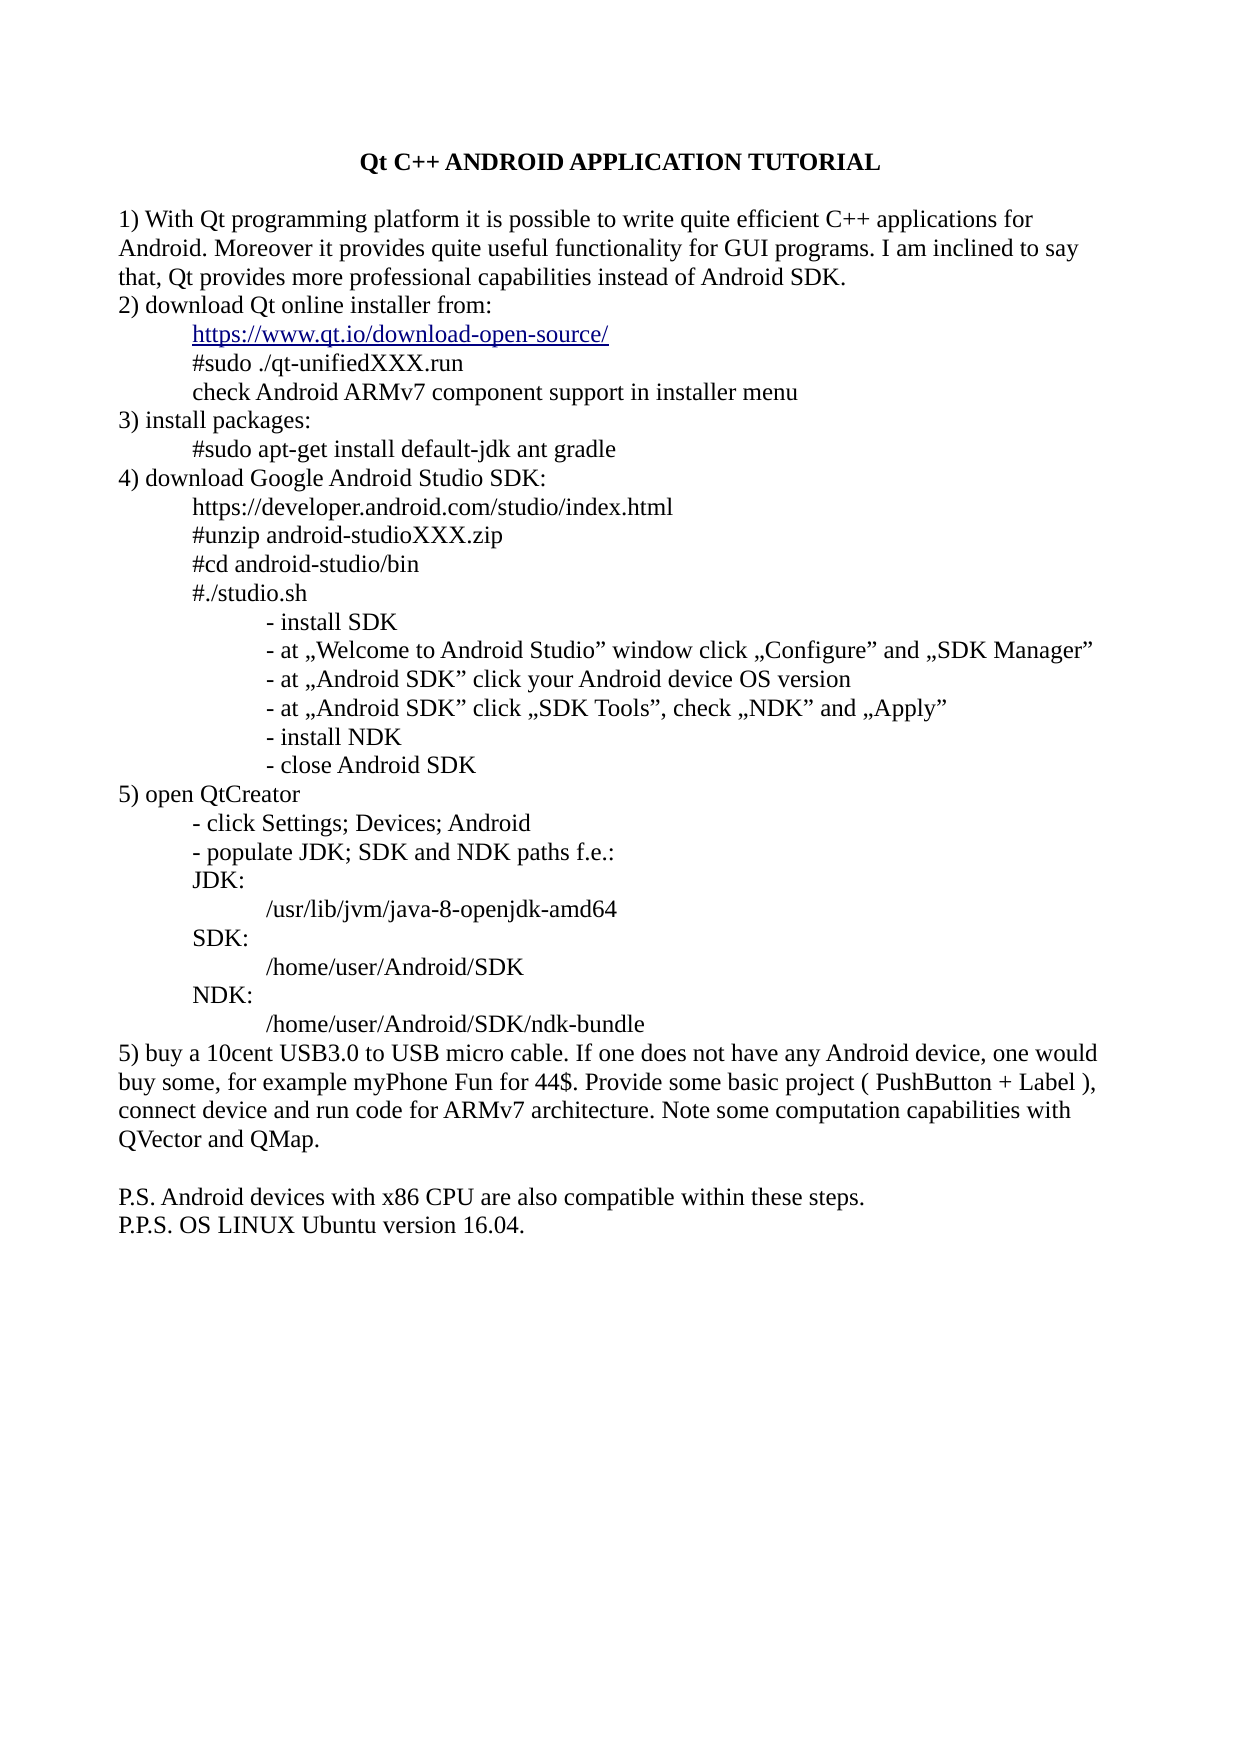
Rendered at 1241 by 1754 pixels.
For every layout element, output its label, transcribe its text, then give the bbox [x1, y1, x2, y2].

text - at „Android SDK” click „SDK Tools”, check „NDK” and „Apply” [118, 693, 1122, 722]
text /usr/lib/jvm/java-8-openjdk-amd64 [118, 894, 1122, 923]
text P.S. Android devices with x86 CPU are also compatible within these steps. [118, 1182, 1122, 1211]
text #sudo apt-get install default-jdk ant gradle [118, 434, 1122, 463]
text - at „Android SDK” click your Android device OS version [118, 664, 1122, 693]
text P.P.S. OS LINUX Ubuntu version 16.04. [118, 1211, 1122, 1239]
text - populate JDK; SDK and NDK paths f.e.: [118, 837, 1122, 866]
text - click Settings; Devices; Android [118, 808, 1122, 837]
text - install SDK [118, 607, 1122, 636]
text 5) buy a 10cent USB3.0 to USB micro cable. If one does not have any Android device, one would [118, 1038, 1122, 1067]
text /home/user/Android/SDK [118, 952, 1122, 981]
text NDK: [118, 981, 1122, 1009]
text - install NDK [118, 722, 1122, 751]
text connect device and run code for ARMv7 architecture. Note some computation capabilities with [118, 1096, 1122, 1124]
text https://developer.android.com/studio/index.html [118, 492, 1122, 521]
text buy some, for example myPhone Fun for 44$. Provide some basic project ( PushButton + Label ), [118, 1067, 1122, 1096]
text #sudo ./qt-unifiedXXX.run [118, 348, 1122, 377]
text 1) With Qt programming platform it is possible to write quite efficient C++ applications for [118, 204, 1122, 233]
text https://www.qt.io/download-open-source/ [118, 319, 1122, 348]
text /home/user/Android/SDK/ndk-bundle [118, 1009, 1122, 1038]
text check Android ARMv7 component support in installer menu [118, 377, 1122, 406]
text SDK: [118, 923, 1122, 952]
text Qt C++ ANDROID APPLICATION TUTORIAL [118, 147, 1122, 176]
text that, Qt provides more professional capabilities instead of Android SDK. [118, 262, 1122, 291]
text QVector and QMap. [118, 1124, 1122, 1153]
text 2) download Qt online installer from: [118, 291, 1122, 319]
text Android. Moreover it provides quite useful functionality for GUI programs. I am inclined to say [118, 233, 1122, 262]
text 4) download Google Android Studio SDK: [118, 463, 1122, 492]
text JDK: [118, 866, 1122, 894]
text #unzip android-studioXXX.zip [118, 521, 1122, 549]
text - at „Welcome to Android Studio” window click „Configure” and „SDK Manager” [118, 636, 1122, 664]
text #cd android-studio/bin [118, 549, 1122, 578]
text - close Android SDK [118, 751, 1122, 779]
text #./studio.sh [118, 578, 1122, 607]
text 3) install packages: [118, 406, 1122, 434]
text 5) open QtCreator [118, 779, 1122, 808]
